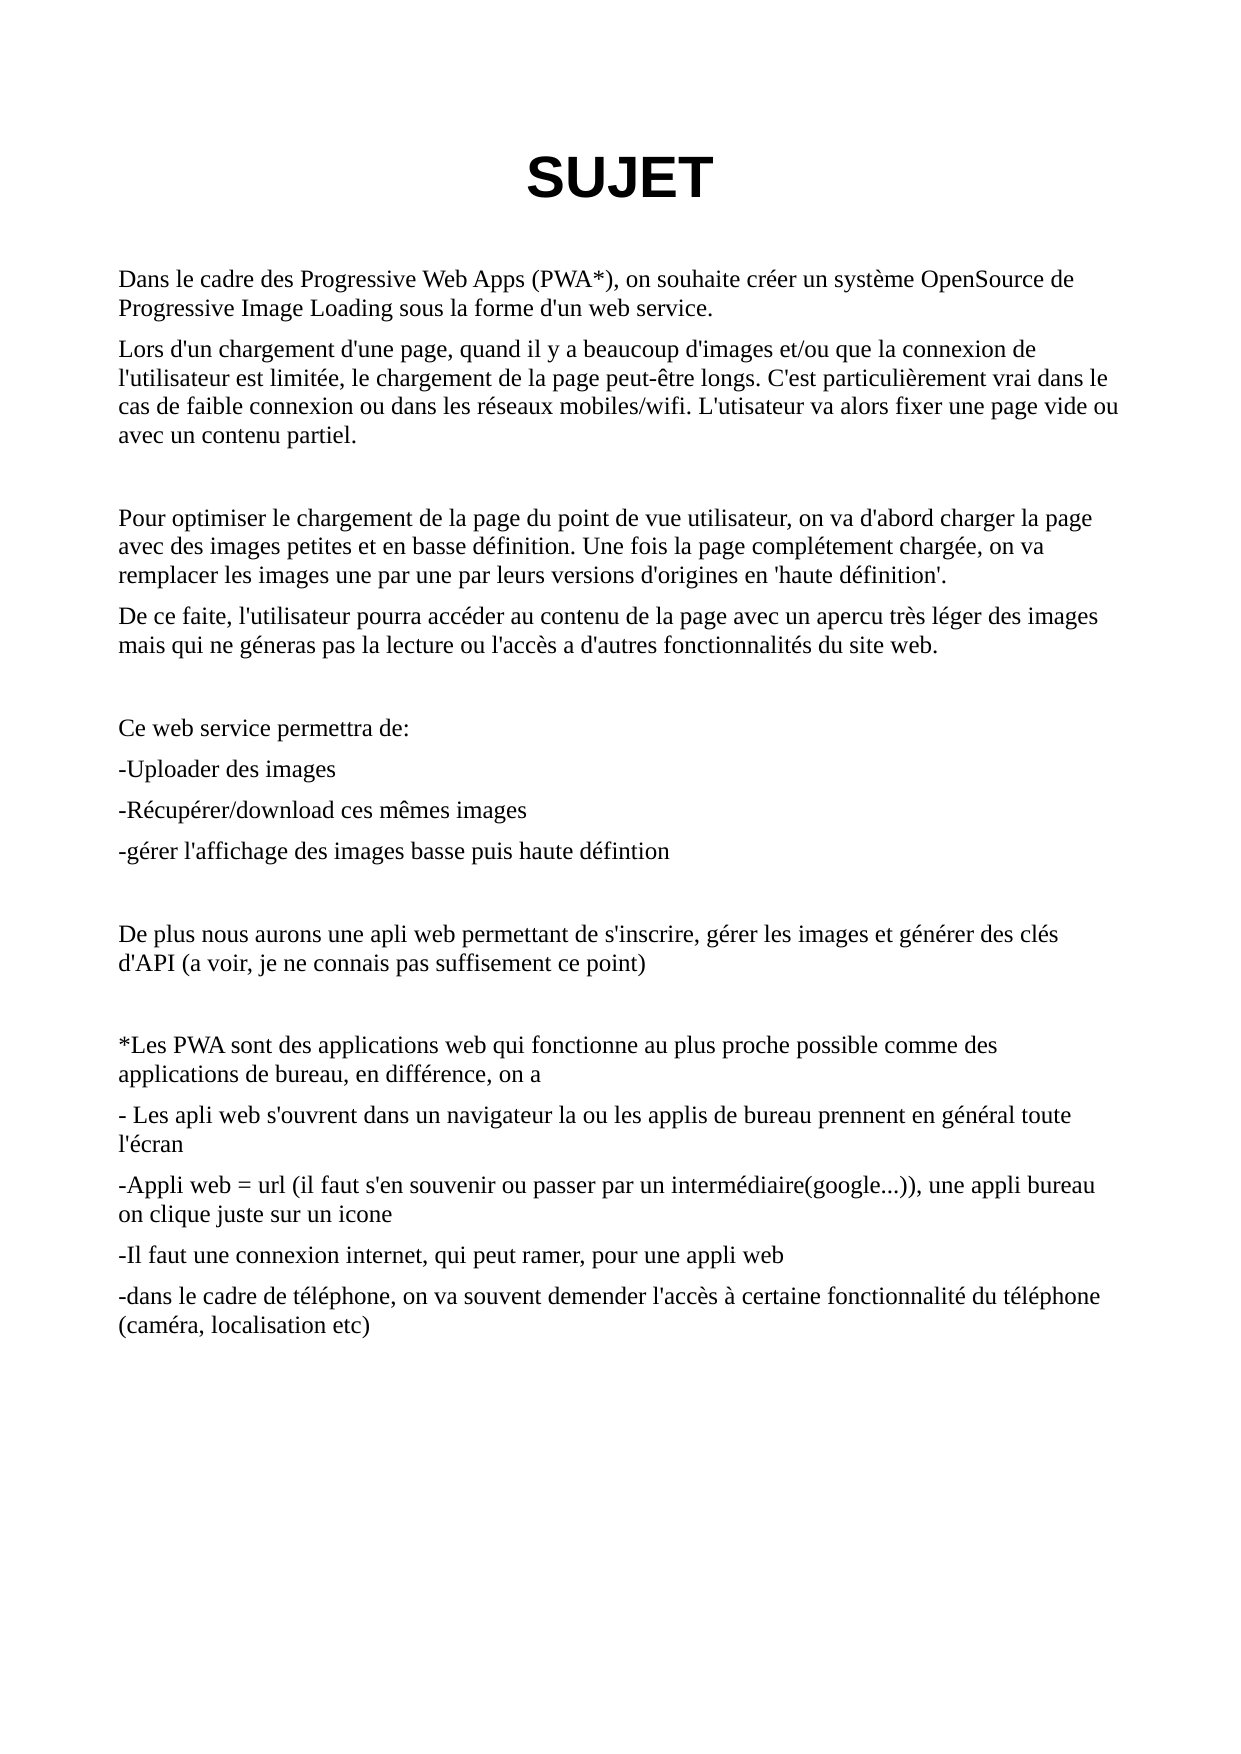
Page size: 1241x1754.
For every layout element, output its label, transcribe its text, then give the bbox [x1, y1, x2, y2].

text -Il faut une connexion internet, qui peut ramer, pour une appli web [118, 1240, 1122, 1269]
text *Les PWA sont des applications web qui fonctionne au plus proche possible comme des applications de bureau, en différence, on a [118, 1030, 1122, 1088]
text -dans le cadre de téléphone, on va souvent demender l'accès à certaine fonctionnalité du téléphone (caméra, localisation etc) [118, 1281, 1122, 1339]
text -gérer l'affichage des images basse puis haute défintion [118, 836, 1122, 865]
text -Appli web = url (il faut s'en souvenir ou passer par un intermédiaire(google...)), une appli bureau on clique juste sur un icone [118, 1170, 1122, 1228]
text -Uploader des images [118, 754, 1122, 783]
text - Les apli web s'ouvrent dans un navigateur la ou les applis de bureau prennent en général toute l'écran [118, 1100, 1122, 1158]
text Ce web service permettra de: [118, 713, 1122, 741]
title SUJET [118, 143, 1122, 210]
text Pour optimiser le chargement de la page du point de vue utilisateur, on va d'abord charger la page avec des images petites et en basse définition. Une fois la page complétement chargée, on va remplacer les images une par une par leurs versions d'origines en 'haute définition'. [118, 503, 1122, 589]
text De ce faite, l'utilisateur pourra accéder au contenu de la page avec un apercu très léger des images mais qui ne géneras pas la lecture ou l'accès a d'autres fonctionnalités du site web. [118, 601, 1122, 659]
text Lors d'un chargement d'une page, quand il y a beaucoup d'images et/ou que la connexion de l'utilisateur est limitée, le chargement de la page peut-être longs. C'est particulièrement vrai dans le cas de faible connexion ou dans les réseaux mobiles/wifi. L'utisateur va alors fixer une page vide ou avec un contenu partiel. [118, 334, 1122, 449]
text Dans le cadre des Progressive Web Apps (PWA*), on souhaite créer un système OpenSource de Progressive Image Loading sous la forme d'un web service. [118, 264, 1122, 321]
text De plus nous aurons une apli web permettant de s'inscrire, gérer les images et générer des clés d'API (a voir, je ne connais pas suffisement ce point) [118, 919, 1122, 976]
text -Récupérer/download ces mêmes images [118, 795, 1122, 824]
